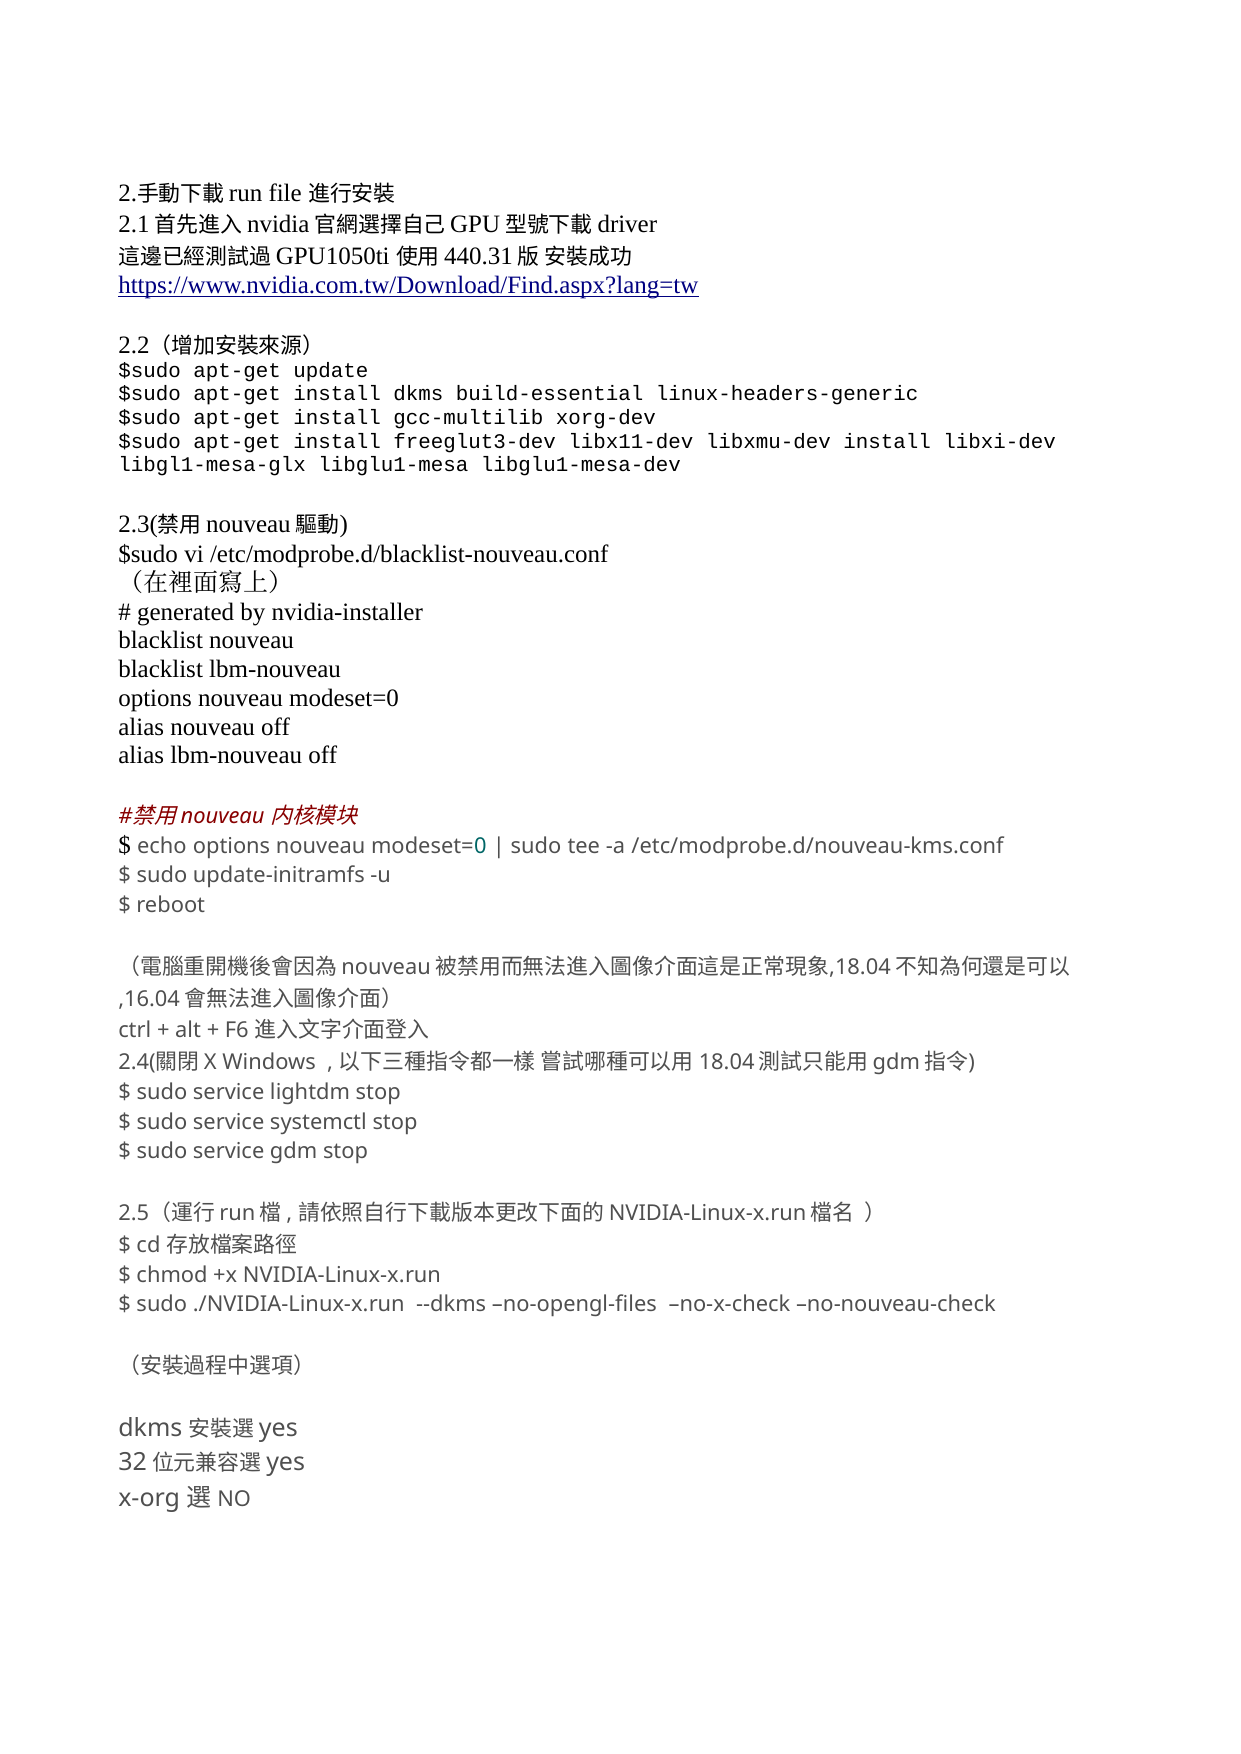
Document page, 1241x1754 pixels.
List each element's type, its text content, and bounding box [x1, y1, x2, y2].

text $ reboot [118, 889, 1122, 919]
text blacklist nouveau [118, 625, 1122, 654]
text $sudo apt-get update [118, 360, 1122, 383]
text $ sudo service gdm stop [118, 1136, 1122, 1165]
text $ sudo update-initramfs -u [118, 859, 1122, 889]
text 2.2（增加安裝來源） [118, 328, 1122, 360]
text $sudo apt-get install dkms build-essential linux-headers-generic [118, 383, 1122, 407]
text （電腦重開機後會因為nouveau被禁用而無法進入圖像介面這是正常現象,18.04不知為何還是可以 ,16.04會無法進入圖像介面） [118, 949, 1122, 1012]
text 2.5（運行run檔 , 請依照自行下載版本更改下面的NVIDIA-Linux-x.run檔名 ） [118, 1195, 1122, 1227]
text $sudo apt-get install freeglut3-dev libx11-dev libxmu-dev install libxi-dev libgl1-mesa-glx libglu1-mesa libglu1-mesa-dev [118, 431, 1122, 478]
text dkms 安裝選yes [118, 1409, 1122, 1443]
text blacklist lbm-nouveau [118, 654, 1122, 683]
text 2.3(禁用nouveau驅動) [118, 507, 1122, 539]
text alias lbm-nouveau off [118, 740, 1122, 769]
text https://www.nvidia.com.tw/Download/Find.aspx?lang=tw [118, 271, 1122, 299]
text $ chmod +x NVIDIA-Linux-x.run [118, 1259, 1122, 1288]
text $ echo options nouveau modeset=0 | sudo tee -a /etc/modprobe.d/nouveau-kms.conf [118, 830, 1122, 859]
text （安裝過程中選項） [118, 1348, 1122, 1380]
text 2.4(關閉X Windows , 以下三種指令都一樣 嘗試哪種可以用 18.04測試只能用gdm指令) [118, 1044, 1122, 1076]
text $sudo vi /etc/modprobe.d/blacklist-nouveau.conf [118, 539, 1122, 568]
text 2.手動下載run file 進行安裝 [118, 176, 1122, 207]
text alias nouveau off [118, 712, 1122, 740]
text x-org 選 NO [118, 1478, 1122, 1514]
text 2.1首先進入 nvidia官網選擇自己GPU型號下載 driver [118, 207, 1122, 239]
text #禁用nouveau 内核模块 [118, 798, 1122, 830]
text $ cd 存放檔案路徑 [118, 1227, 1122, 1259]
text $ sudo service systemctl stop [118, 1106, 1122, 1136]
text $sudo apt-get install gcc-multilib xorg-dev [118, 407, 1122, 431]
text ctrl + alt + F6 進入文字介面登入 [118, 1012, 1122, 1044]
text # generated by nvidia-installer [118, 597, 1122, 625]
text 32位元兼容選 yes [118, 1443, 1122, 1478]
text $ sudo service lightdm stop [118, 1076, 1122, 1106]
text （在裡面寫上） [118, 568, 1122, 597]
text options nouveau modeset=0 [118, 683, 1122, 712]
text $ sudo ./NVIDIA-Linux-x.run --dkms –no-opengl-files –no-x-check –no-nouveau-check [118, 1288, 1122, 1318]
text 這邊已經測試過GPU1050ti 使用440.31版 安裝成功 [118, 239, 1122, 271]
